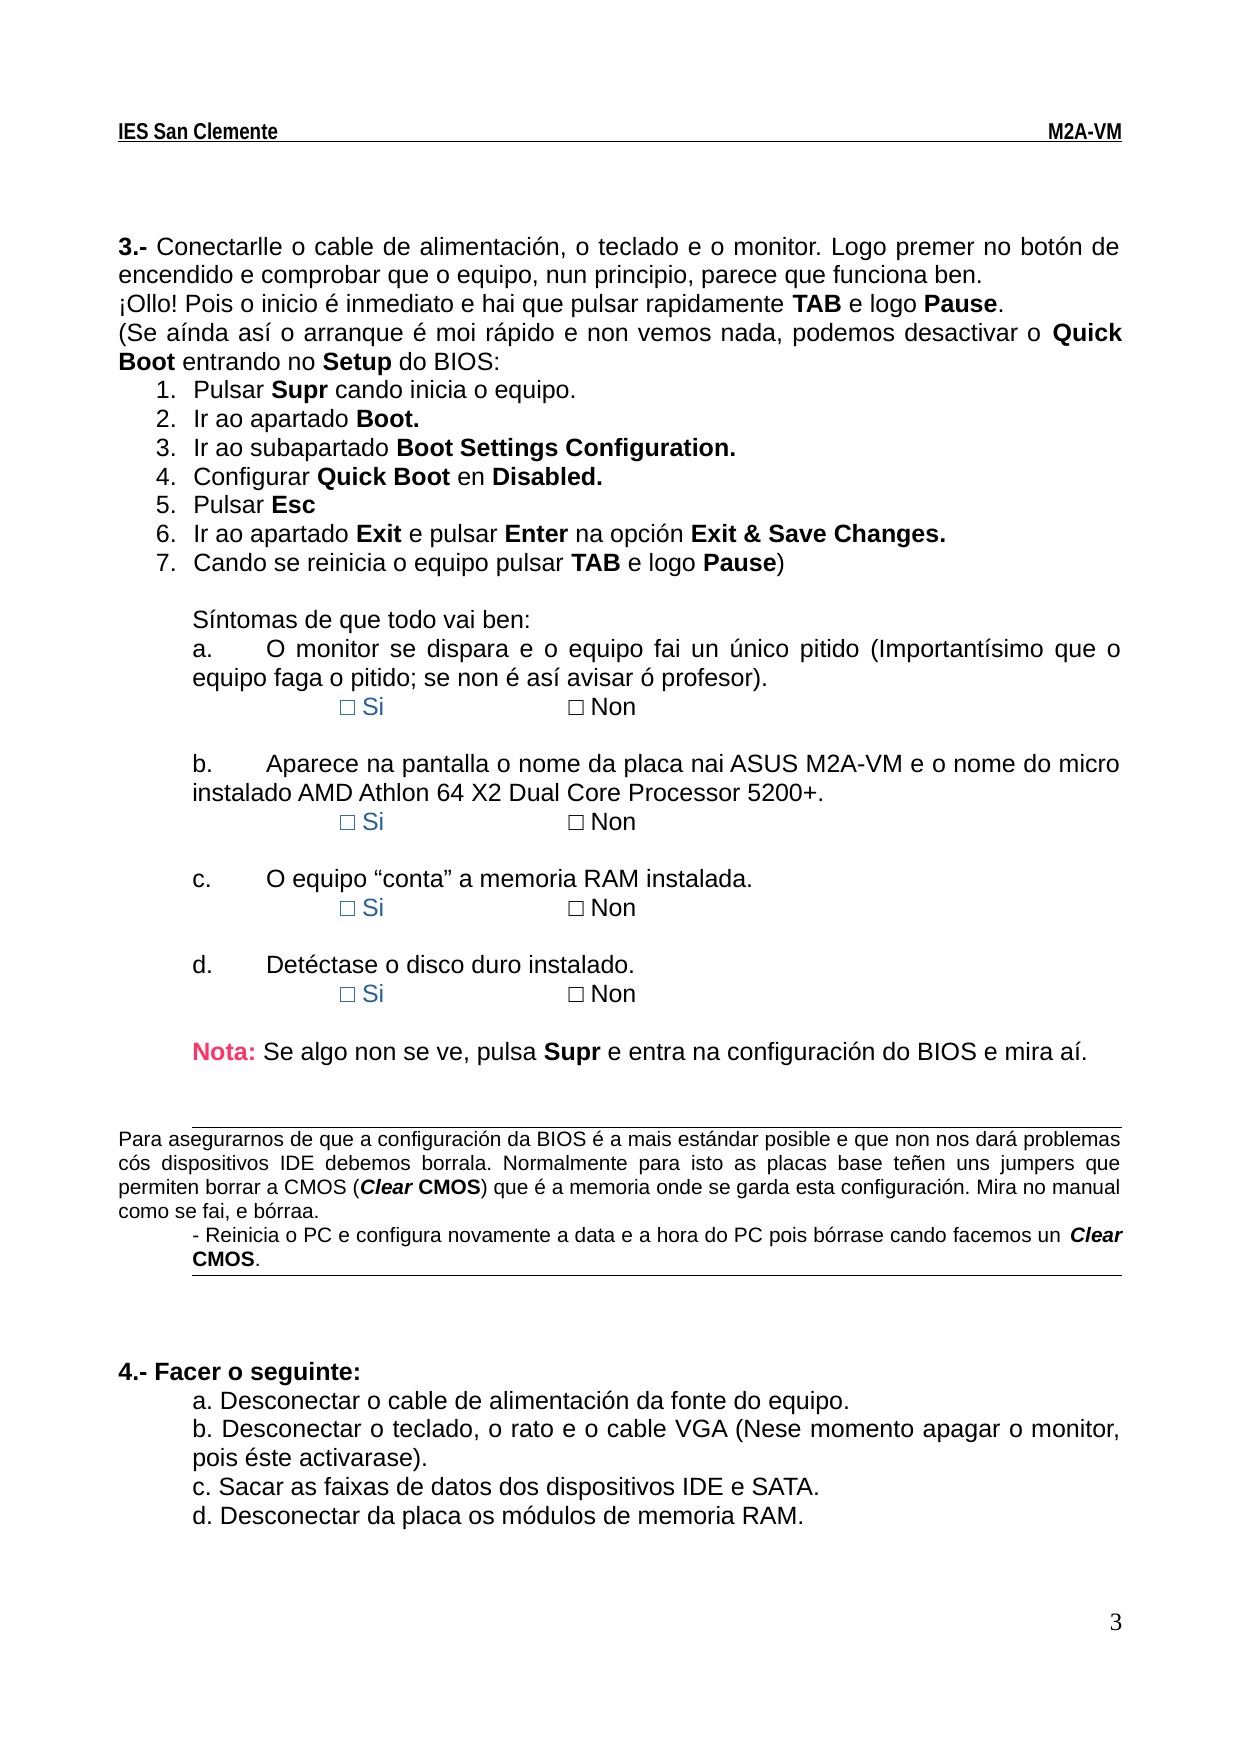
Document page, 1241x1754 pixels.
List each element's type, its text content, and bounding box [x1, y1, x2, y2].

text - Reinicia o PC e configura novamente a data e a hora do PC pois bórrase cando facemos un Clear CMOS. [192, 1223, 1122, 1275]
list Pulsar Supr cando inicia o equipo. [156, 375, 1122, 404]
text ⁯ □ Si ⁯ □ Non [192, 691, 1122, 720]
text 4.- Facer o seguinte: [118, 1357, 1122, 1386]
text Para asegurarnos de que a configuración da BIOS é a mais estándar posible e que non nos dará problemas cós dispositivos IDE debemos borrala. Normalmente para isto as placas base teñen uns jumpers que permiten borrar a CMOS (Clear CMOS) que é a memoria onde se garda esta configuración. Mira no manual como se fai, e bórraa. [118, 1127, 1122, 1223]
text b. Aparece na pantalla o nome da placa nai ASUS M2A-VM e o nome do micro instalado AMD Athlon 64 X2 Dual Core Processor 5200+. [192, 749, 1122, 806]
list Ir ao apartado Boot. [156, 404, 1122, 433]
text (Se aínda así o arranque é moi rápido e non vemos nada, podemos desactivar o Quick Boot entrando no Setup do BIOS: [118, 318, 1122, 375]
list Ir ao apartado Exit e pulsar Enter na opción Exit & Save Changes. [156, 519, 1122, 548]
text Síntomas de que todo vai ben: [192, 605, 1122, 634]
text ⁯ □ Si ⁯ □ Non [192, 806, 1122, 835]
text a. Desconectar o cable de alimentación da fonte do equipo. [192, 1386, 1122, 1414]
text d. Desconectar da placa os módulos de memoria RAM. [192, 1501, 1122, 1529]
text ⁯ □ Si ⁯ □ Non [192, 979, 1122, 1008]
text c. Sacar as faixas de datos dos dispositivos IDE e SATA. [192, 1472, 1122, 1501]
list Cando se reinicia o equipo pulsar TAB e logo Pause) [156, 548, 1122, 576]
list Configurar Quick Boot en Disabled. [156, 461, 1122, 490]
list Ir ao subapartado Boot Settings Configuration. [156, 433, 1122, 461]
text a. O monitor se dispara e o equipo fai un único pitido (Importantísimo que o equipo faga o pitido; se non é así avisar ó profesor). [192, 634, 1122, 691]
text Nota: Se algo non se ve, pulsa Supr e entra na configuración do BIOS e mira aí. [192, 1036, 1122, 1065]
text b. Desconectar o teclado, o rato e o cable VGA (Nese momento apagar o monitor, pois éste activarase). [192, 1414, 1122, 1472]
text ⁯ □ Si ⁯ □ Non [192, 893, 1122, 921]
text 3.- Conectarlle o cable de alimentación, o teclado e o monitor. Logo premer no botón de encendido e comprobar que o equipo, nun principio, parece que funciona ben. [118, 231, 1122, 289]
text c. O equipo “conta” a memoria RAM instalada. [192, 864, 1122, 893]
text ¡Ollo! Pois o inicio é inmediato e hai que pulsar rapidamente TAB e logo Pause. [118, 289, 1122, 318]
list Pulsar Esc [156, 490, 1122, 519]
text d. Detéctase o disco duro instalado. [192, 950, 1122, 979]
